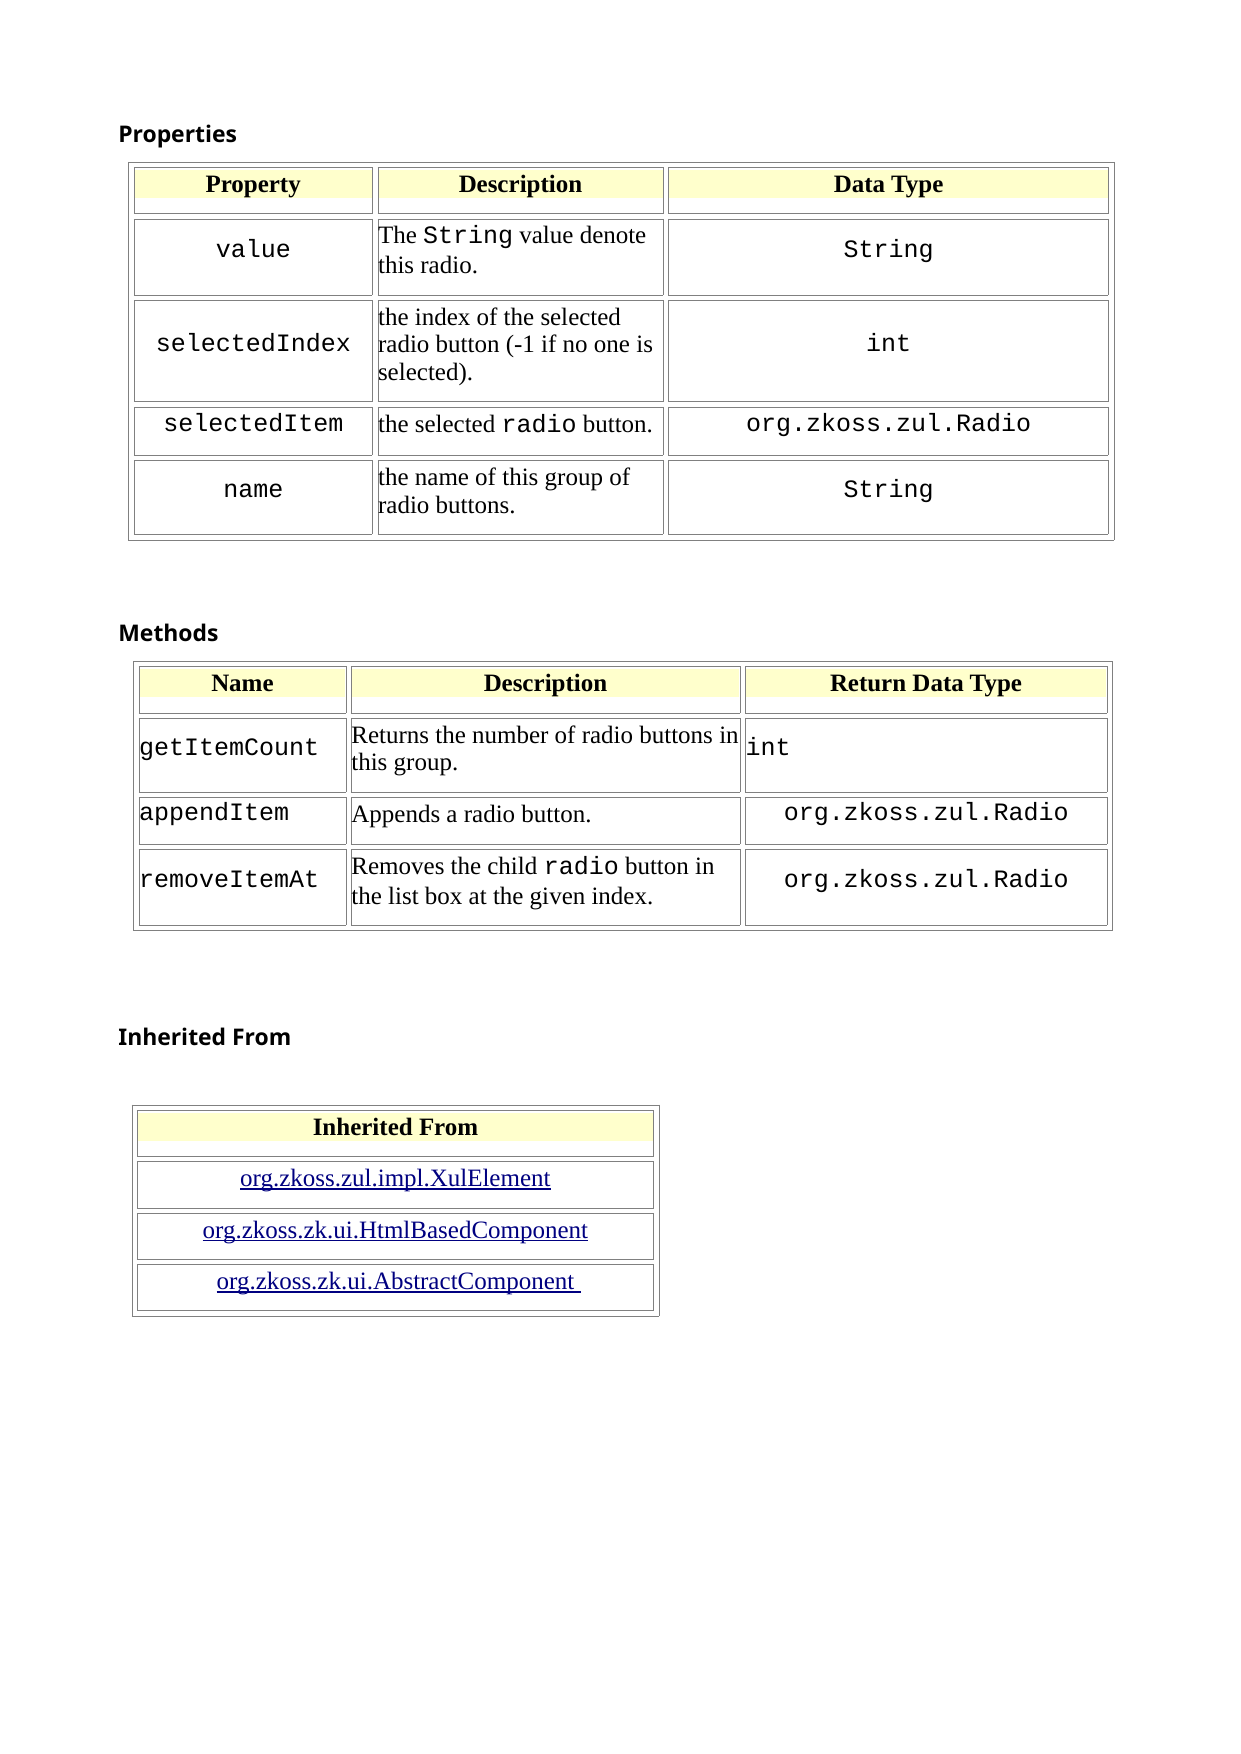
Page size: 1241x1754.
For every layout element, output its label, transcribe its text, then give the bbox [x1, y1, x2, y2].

table_cell name [131, 455, 375, 534]
table_cell String [666, 455, 1111, 534]
subtitle Properties [118, 118, 1122, 149]
table_cell org.zkoss.zul.Radio [666, 401, 1111, 455]
table_cell The String value denote this radio. [375, 213, 666, 294]
table_cell the name of this group of radio buttons. [375, 455, 666, 534]
table_header Description [375, 163, 666, 213]
table_cell the index of the selected radio button (-1 if no one is selected). [375, 295, 666, 401]
table_cell Appends a radio button. [348, 792, 742, 844]
table_cell org.zkoss.zul.Radio [743, 792, 1109, 844]
table_cell getItemCount [136, 713, 348, 792]
table_cell String [666, 213, 1111, 294]
table_cell value [131, 213, 375, 294]
table_cell selectedItem [131, 401, 375, 455]
table_cell org.zkoss.zul.Radio [743, 844, 1109, 925]
table_header Property [131, 163, 375, 213]
table_cell int [743, 713, 1109, 792]
table_cell org.zkoss.zk.ui.AbstractComponent [134, 1259, 656, 1310]
table_header Return Data Type [743, 662, 1109, 712]
table_cell selectedIndex [131, 295, 375, 401]
subtitle Inherited From [118, 1021, 1122, 1052]
table_header Inherited From [134, 1106, 656, 1156]
table_cell Returns the number of radio buttons in this group. [348, 713, 742, 792]
table_cell Removes the child radio button in the list box at the given index. [348, 844, 742, 925]
table_header Data Type [666, 163, 1111, 213]
table_cell the selected radio button. [375, 401, 666, 455]
table_cell org.zkoss.zul.impl.XulElement [134, 1156, 656, 1207]
table_cell removeItemAt [136, 844, 348, 925]
table_header Name [136, 662, 348, 712]
subtitle Methods [118, 617, 1122, 648]
table_cell org.zkoss.zk.ui.HtmlBasedComponent [134, 1208, 656, 1259]
table_cell int [666, 295, 1111, 401]
table_header Description [348, 662, 742, 712]
table_cell appendItem [136, 792, 348, 844]
